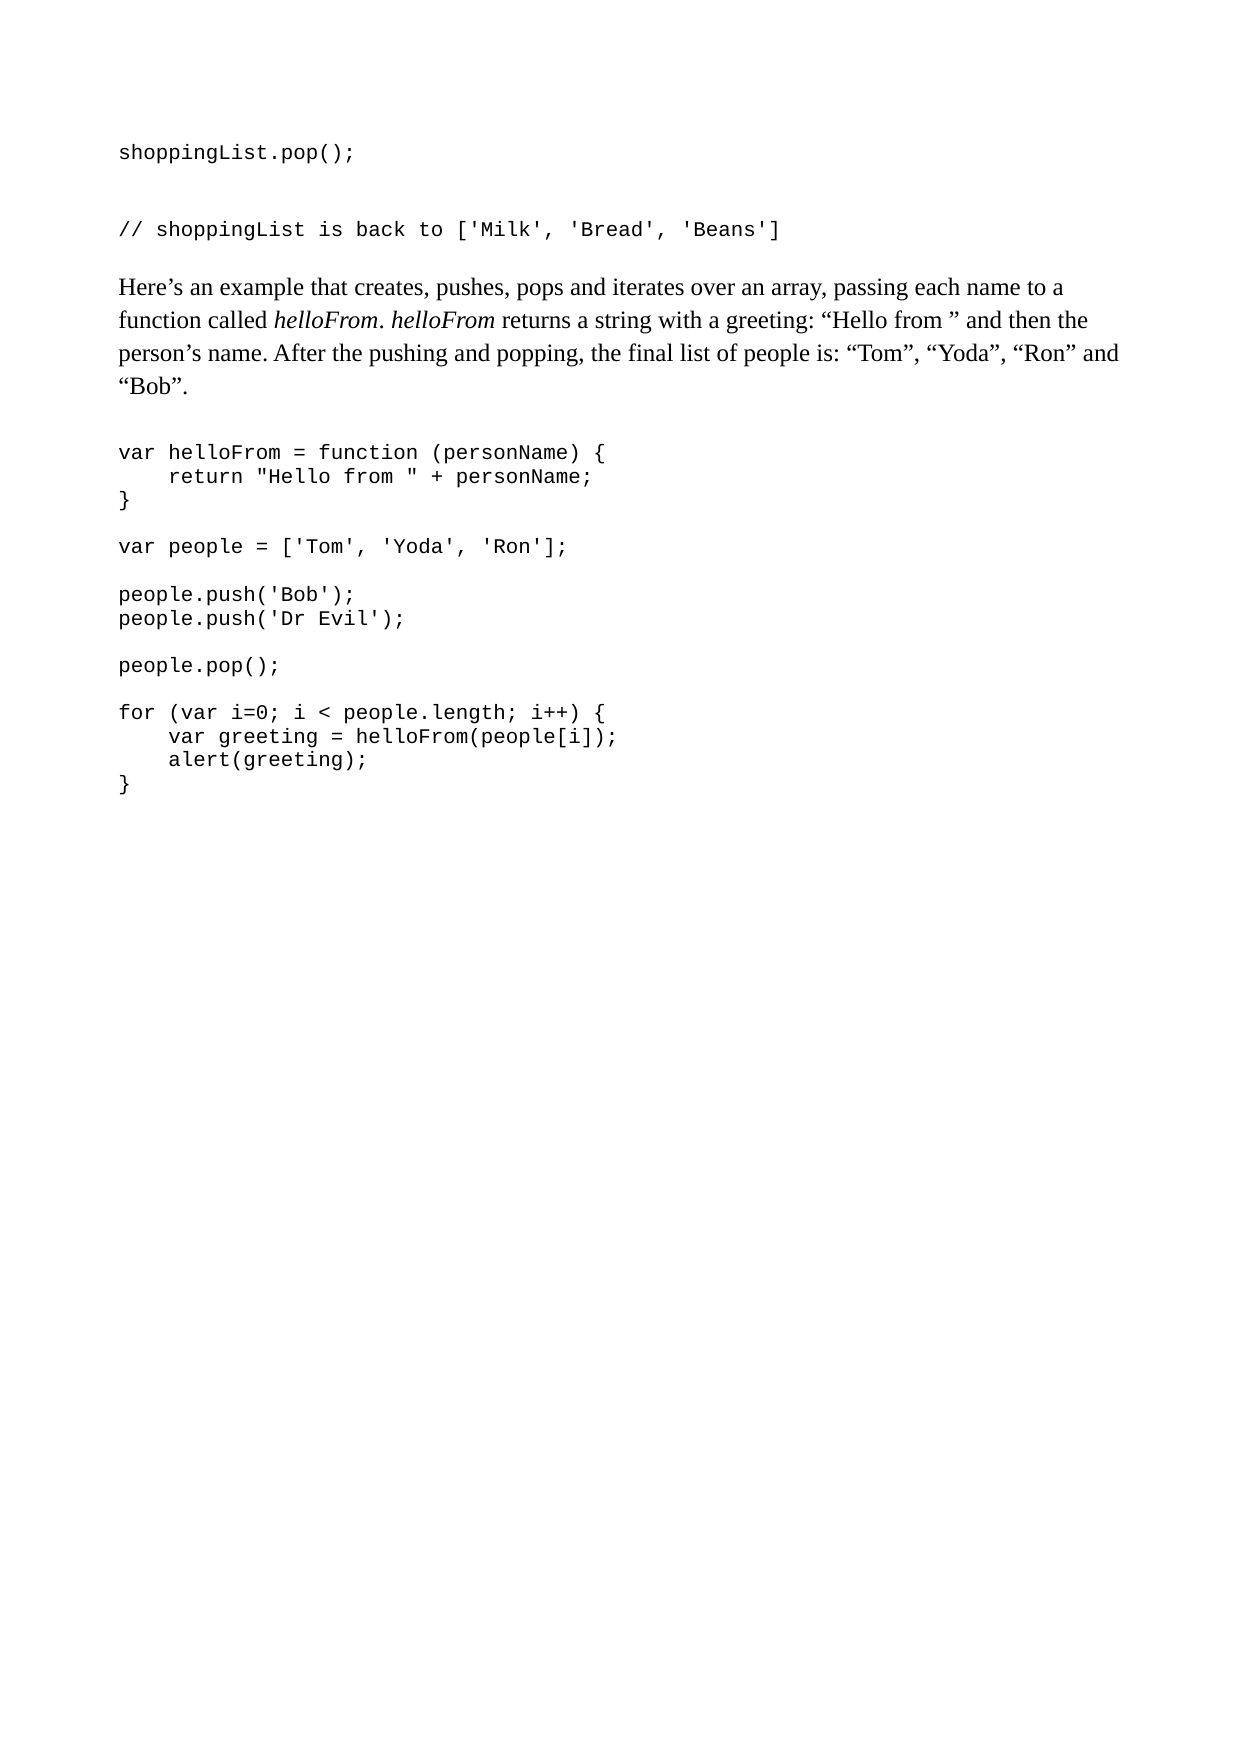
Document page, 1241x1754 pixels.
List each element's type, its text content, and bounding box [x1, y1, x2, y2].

text people.push('Dr Evil'); [118, 607, 1122, 631]
text for (var i=0; i < people.length; i++) { [118, 702, 1122, 726]
text alert(greeting); [118, 749, 1122, 773]
text people.push('Bob'); [118, 584, 1122, 607]
text var people = ['Tom', 'Yoda', 'Ron']; [118, 537, 1122, 560]
text shoppingList.pop(); [118, 142, 1122, 165]
text var greeting = helloFrom(people[i]); [118, 726, 1122, 749]
text // shoppingList is back to ['Milk', 'Bread', 'Beans'] [118, 218, 1122, 242]
text people.pop(); [118, 655, 1122, 678]
text } [118, 489, 1122, 513]
text Here’s an example that creates, pushes, pops and iterates over an array, passing each name to a function called helloFrom. helloFrom returns a string with a greeting: “Hello from ” and then the person’s name. After the pushing and popping, the final list of people is: “Tom”, “Yoda”, “Ron” and “Bob”. [118, 272, 1122, 399]
text var helloFrom = function (personName) { [118, 442, 1122, 466]
text return "Hello from " + personName; [118, 466, 1122, 489]
text } [118, 773, 1122, 797]
